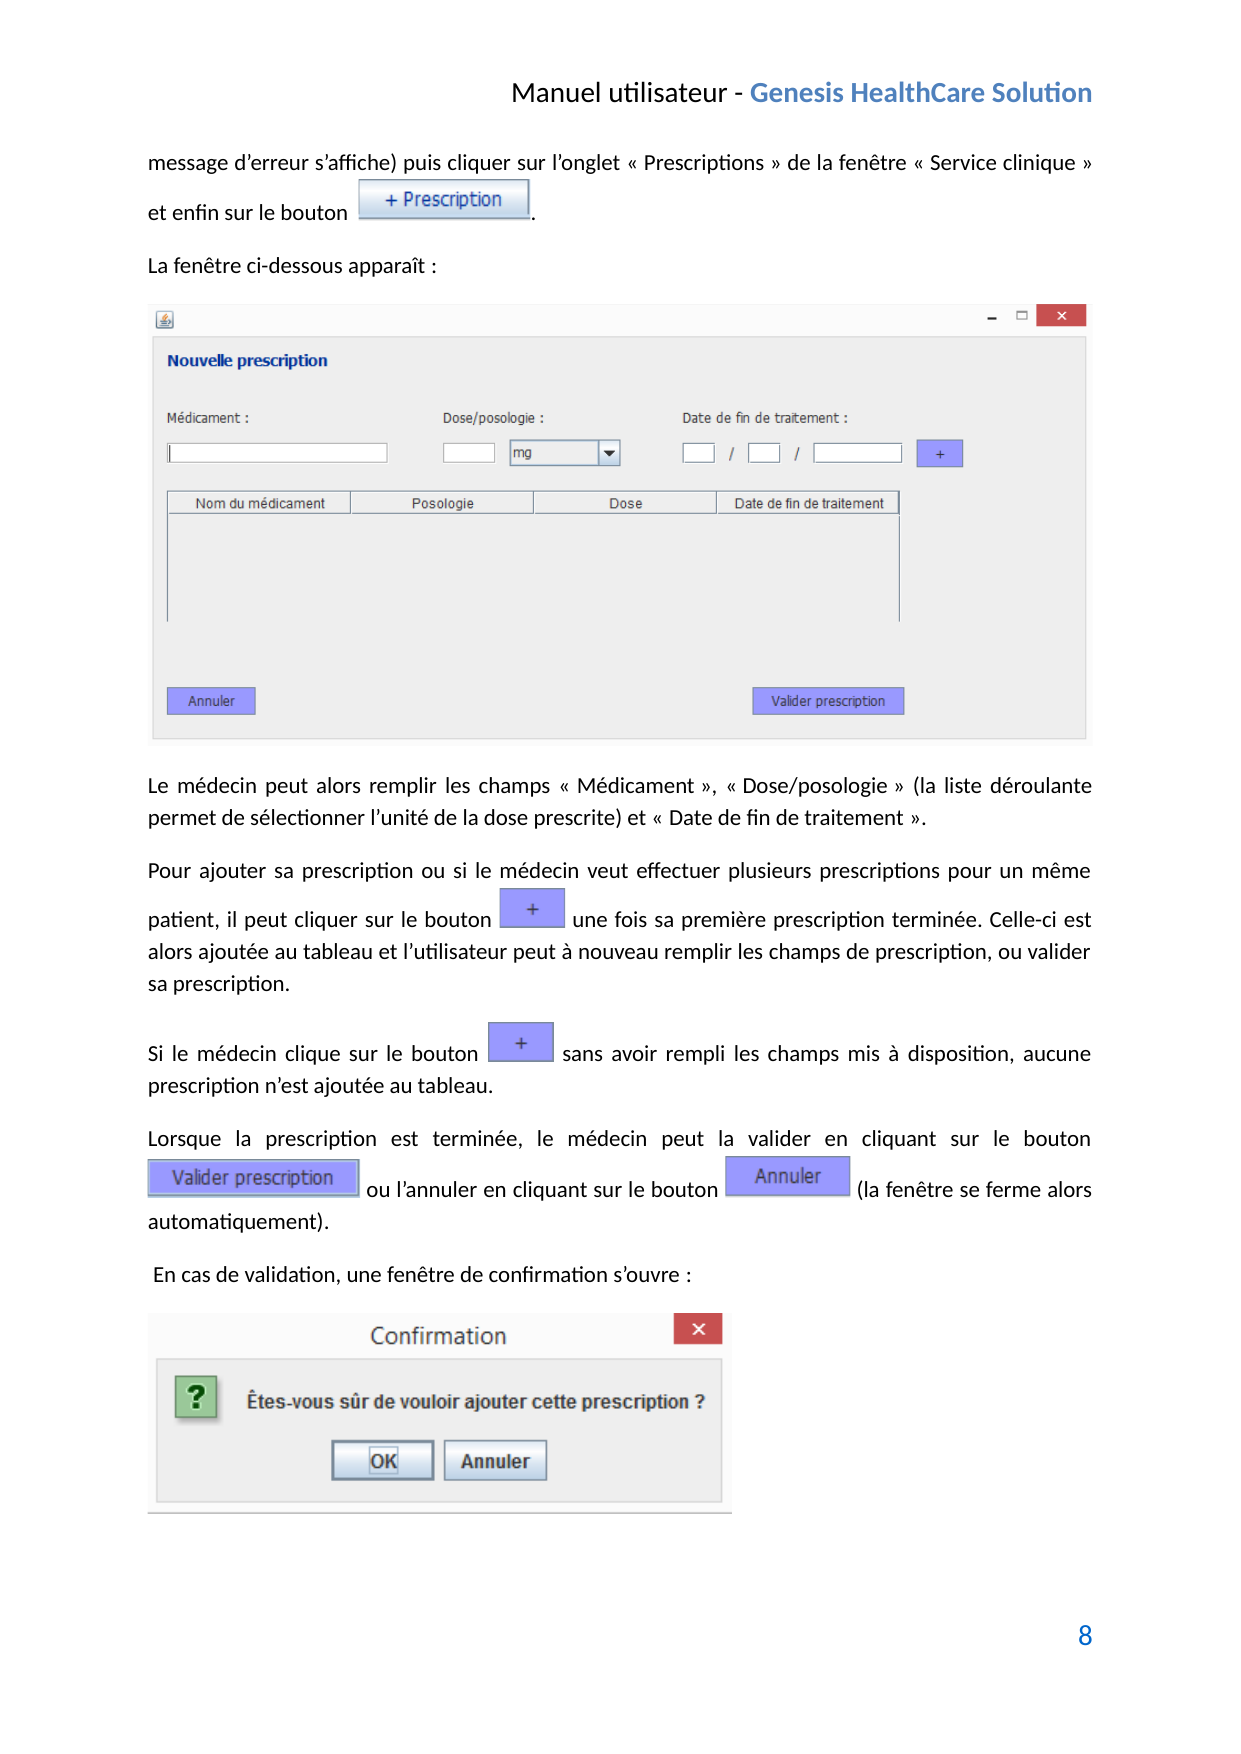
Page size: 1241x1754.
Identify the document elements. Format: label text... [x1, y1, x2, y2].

picture [358, 179, 531, 221]
text La fenêtre ci-dessous apparaît : [148, 251, 1093, 279]
text Lorsque la prescription est terminée, le médecin peut la valider en cliquant sur le bouton ou l’annuler en cliquant sur le bouton (la fenêtre se ferme alors automatiquement). [148, 1124, 1093, 1235]
picture [147, 304, 1093, 746]
text Le médecin peut alors remplir les champs « Médicament », « Dose/posologie » (la liste déroulante permet de sélectionner l’unité de la dose prescrite) et « Date de fin de traitement ». [148, 771, 1093, 831]
text Pour ajouter sa prescription ou si le médecin veut effectuer plusieurs prescriptions pour un même patient, il peut cliquer sur le bouton une fois sa première prescription terminée. Celle-ci est alors ajoutée au tableau et l’utilisateur peut à nouveau remplir les champs de prescription, ou valider sa prescription. [148, 856, 1093, 998]
text En cas de validation, une fenêtre de confirmation s’ouvre : [148, 1260, 1093, 1288]
picture [499, 888, 565, 928]
text Si le médecin clique sur le bouton sans avoir rempli les champs mis à disposition, aucune prescription n’est ajoutée au tableau. [148, 1023, 1093, 1099]
picture [147, 1159, 361, 1198]
picture [488, 1022, 554, 1062]
picture [147, 1313, 732, 1514]
picture [725, 1156, 851, 1198]
text message d’erreur s’affiche) puis cliquer sur l’onglet « Prescriptions » de la fenêtre « Service clinique » et enfin sur le bouton . [148, 148, 1093, 226]
